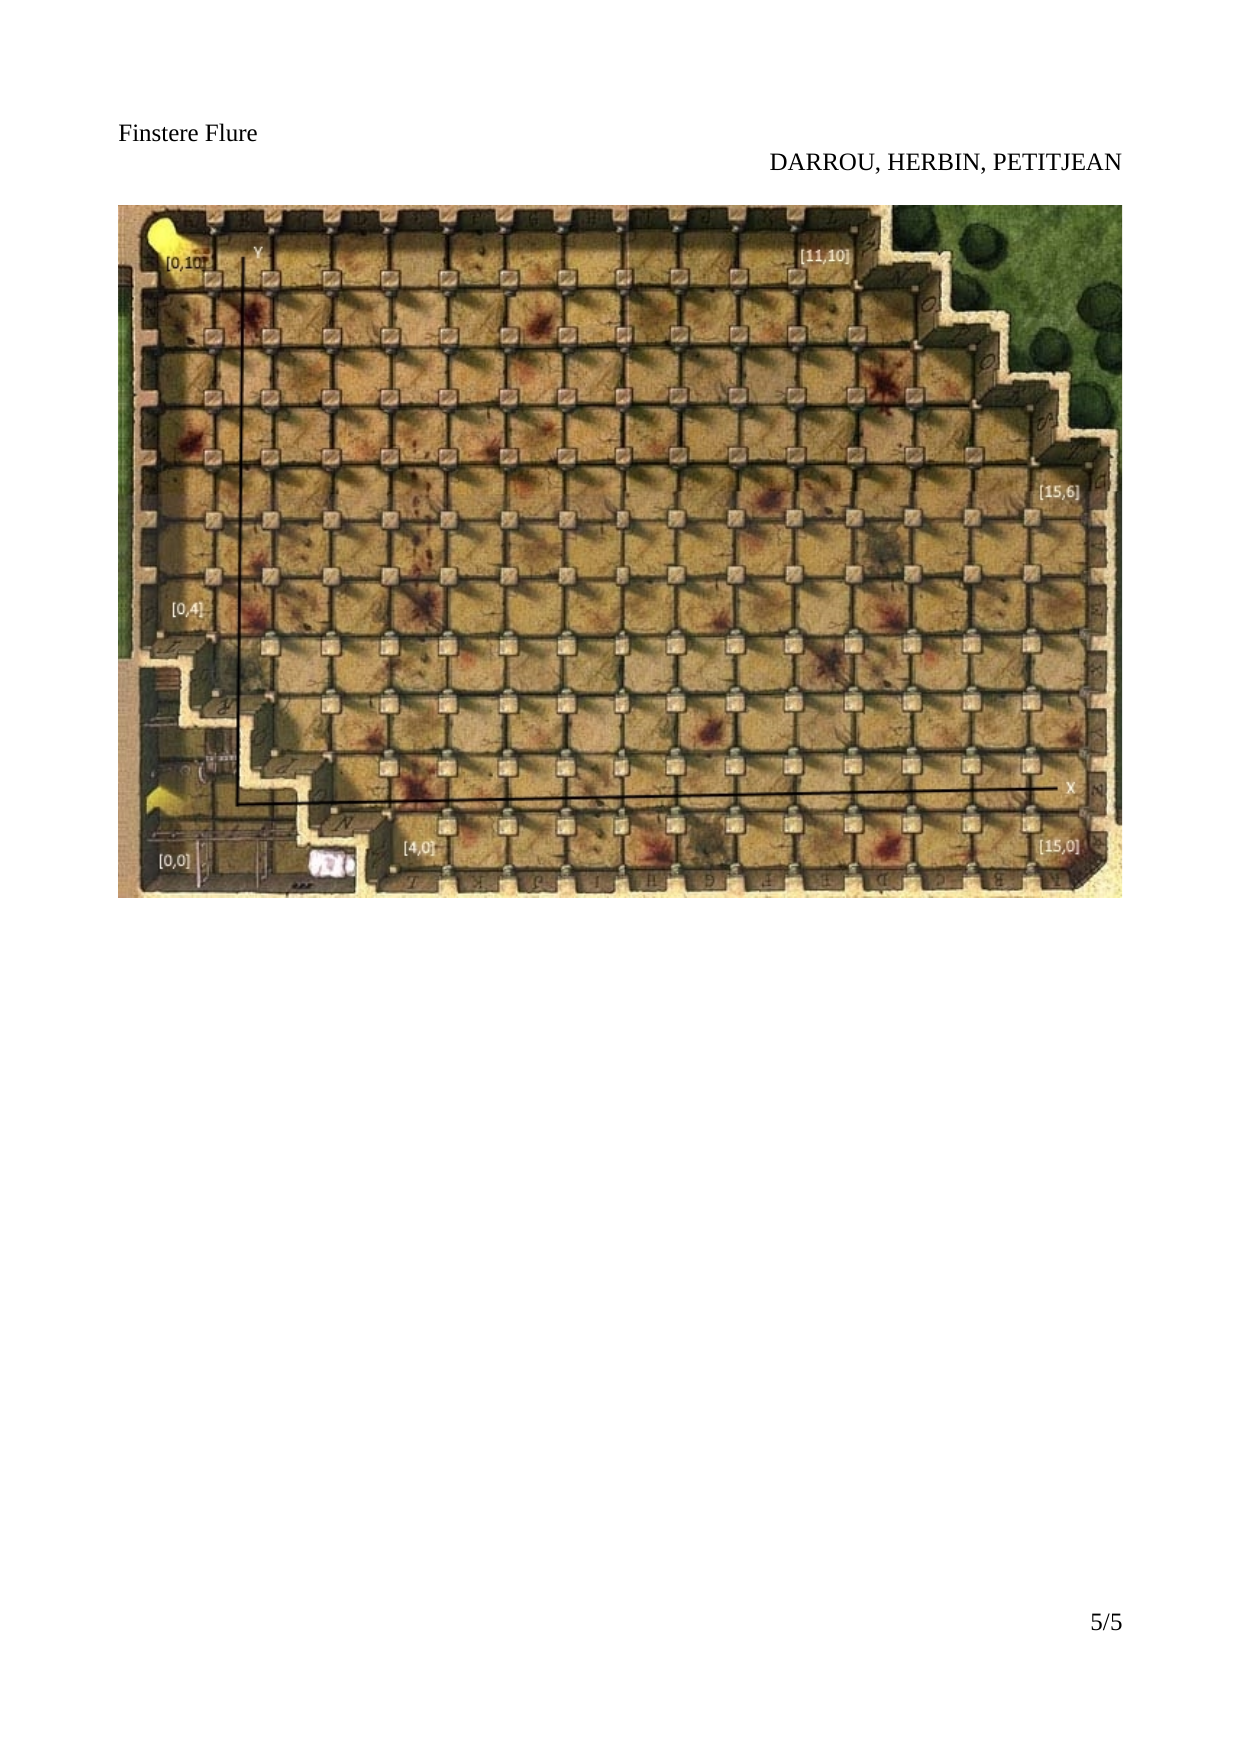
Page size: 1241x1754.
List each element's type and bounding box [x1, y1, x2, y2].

picture [118, 205, 1123, 898]
